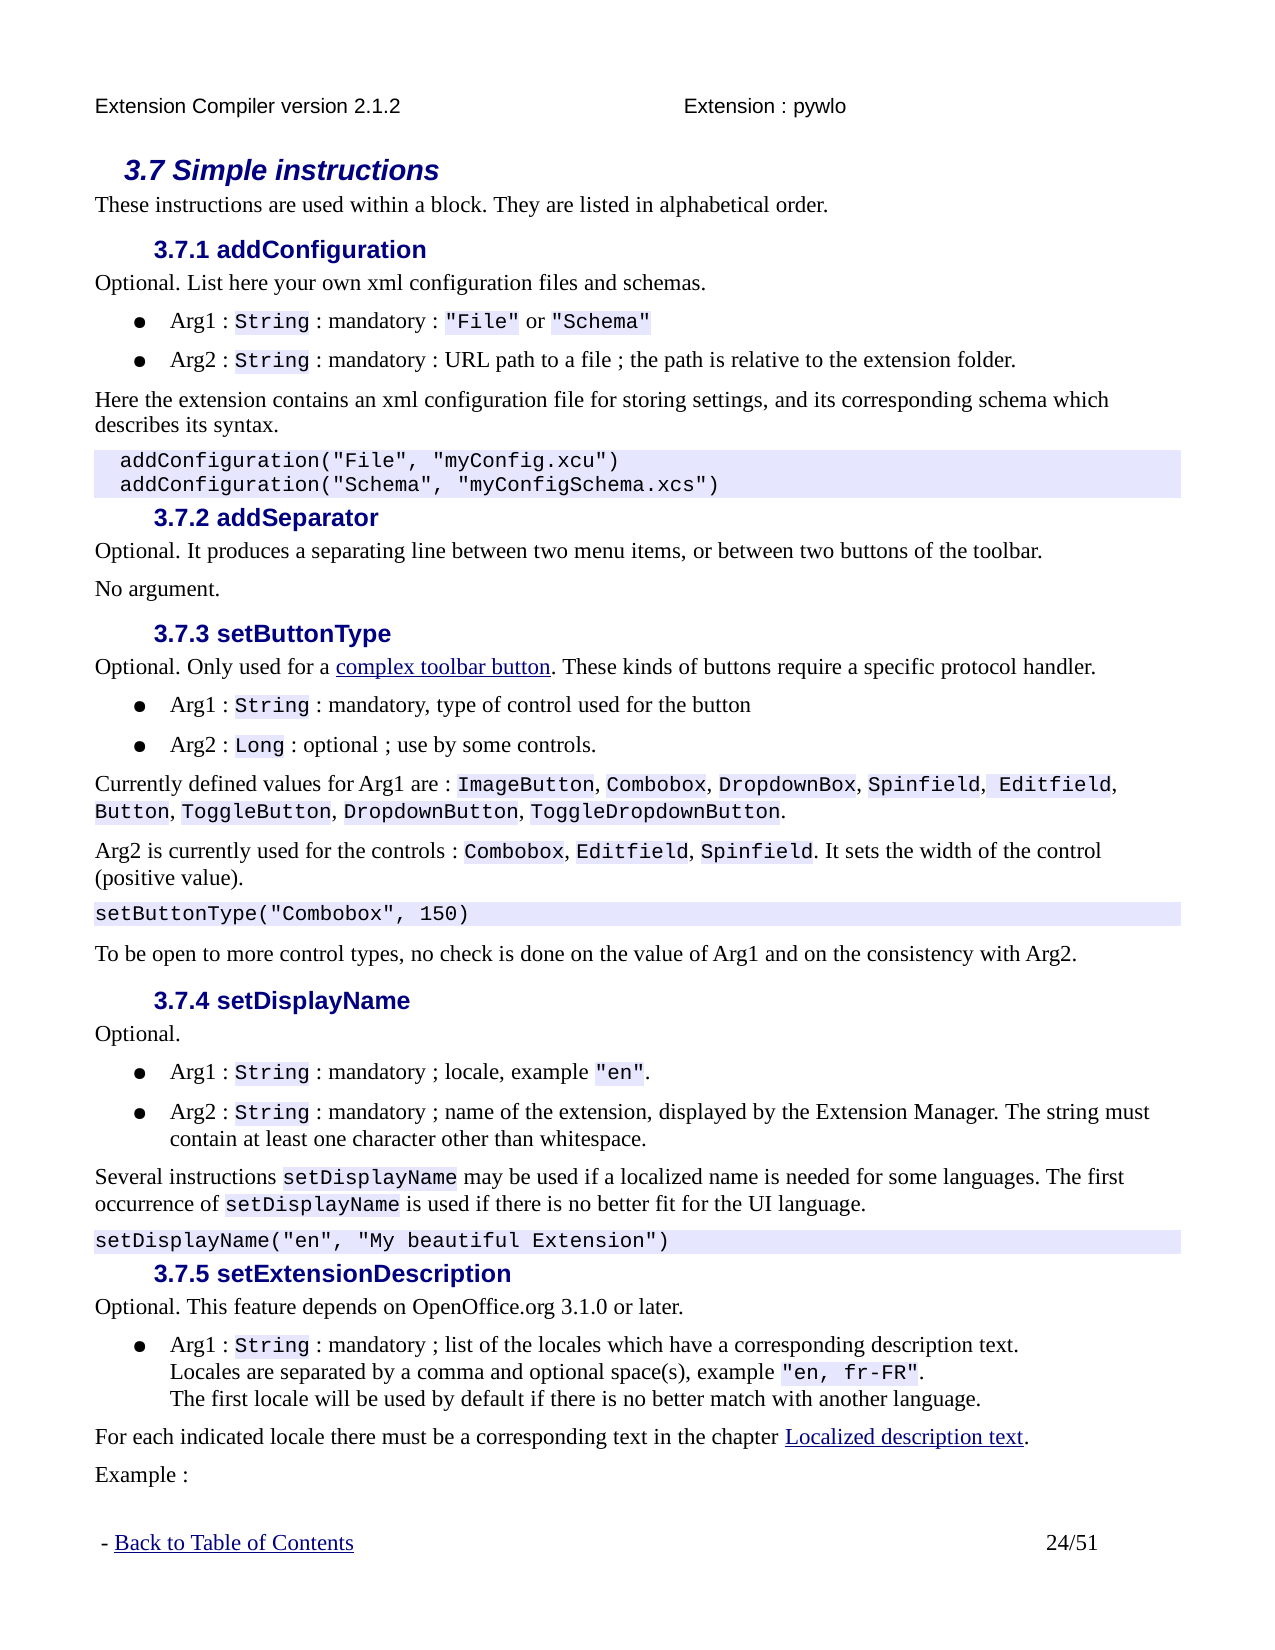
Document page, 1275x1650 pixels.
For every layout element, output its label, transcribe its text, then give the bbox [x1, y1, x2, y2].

text Optional. This feature depends on OpenOffice.org 3.1.0 or later. [94, 1294, 1181, 1319]
text addConfiguration("Schema", "myConfigSchema.xcs") [94, 474, 1181, 498]
subtitle addSeparator [153, 504, 1181, 532]
subtitle Simple instructions [124, 153, 1181, 186]
text addConfiguration("File", "myConfig.xcu") [94, 450, 1181, 474]
list Arg2 : String : mandatory : URL path to a file ; the path is relative to the extension folder. [132, 347, 1181, 374]
text Currently defined values for Arg1 are : ImageButton, Combobox, DropdownBox, Spinfield, Editfield, Button, ToggleButton, DropdownButton, ToggleDropdownButton. [94, 771, 1181, 825]
list Arg2 : String : mandatory ; name of the extension, displayed by the Extension Manager. The string must contain at least one character other than whitespace. [132, 1098, 1181, 1151]
list Arg1 : String : mandatory ; locale, example "en". [132, 1059, 1181, 1086]
text Optional. It produces a separating line between two menu items, or between two buttons of the toolbar. [94, 538, 1181, 564]
text For each indicated locale there must be a corresponding text in the chapter Localized description text. [94, 1424, 1181, 1449]
text setButtonType("Combobox", 150) [94, 902, 1181, 926]
subtitle addConfiguration [153, 236, 1181, 264]
list Arg2 : Long : optional ; use by some controls. [132, 732, 1181, 758]
text Optional. [94, 1021, 1181, 1047]
text Example : [94, 1462, 1181, 1487]
text Optional. Only used for a complex toolbar button. These kinds of buttons require a specific protocol handler. [94, 654, 1181, 679]
text Here the extension contains an xml configuration file for storing settings, and its corresponding schema which describes its syntax. [94, 387, 1181, 438]
text No argument. [94, 576, 1181, 602]
text setDisplayName("en", "My beautiful Extension") [94, 1230, 1181, 1254]
text Optional. List here your own xml configuration files and schemas. [94, 270, 1181, 295]
subtitle setButtonType [153, 620, 1181, 648]
list Arg1 : String : mandatory, type of control used for the button [132, 692, 1181, 719]
text Arg2 is currently used for the controls : Combobox, Editfield, Spinfield. It sets the width of the control (positive value). [94, 837, 1181, 890]
text Several instructions setDisplayName may be used if a localized name is needed for some languages. The first occurrence of setDisplayName is used if there is no better fit for the UI language. [94, 1163, 1181, 1217]
subtitle setExtensionDescription [153, 1260, 1181, 1288]
text These instructions are used within a block. They are listed in alphabetical order. [94, 192, 1181, 217]
list Arg1 : String : mandatory ; list of the locales which have a corresponding description text. Locales are separated by a comma and optional space(s), example "en, fr-FR". The first locale will be used by default if there is no better match with another language. [132, 1332, 1181, 1411]
subtitle setDisplayName [153, 987, 1181, 1015]
text To be open to more control types, no check is done on the value of Arg1 and on the consistency with Arg2. [94, 941, 1181, 967]
list Arg1 : String : mandatory : "File" or "Schema" [132, 308, 1181, 335]
